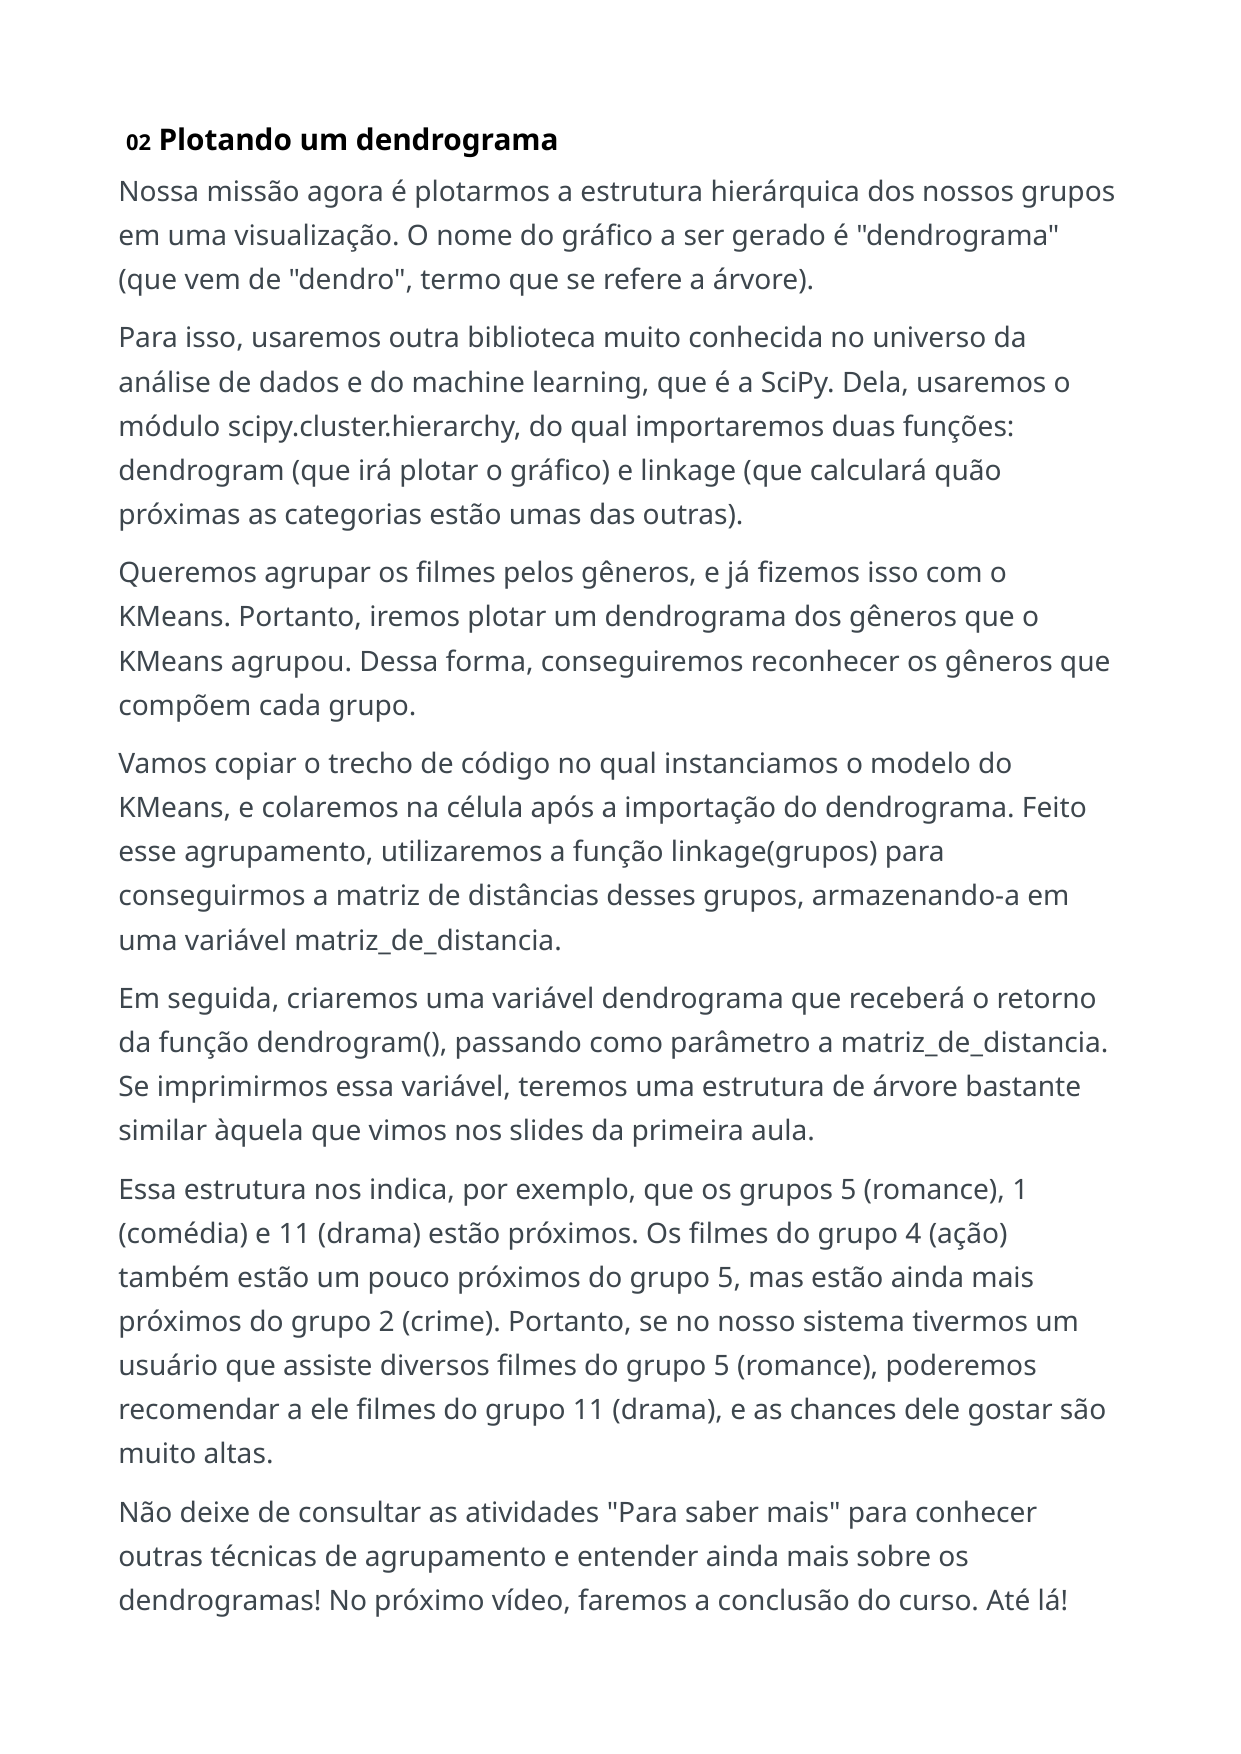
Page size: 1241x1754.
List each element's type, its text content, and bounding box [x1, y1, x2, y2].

text Para isso, usaremos outra biblioteca muito conhecida no universo da análise de dados e do machine learning, que é a SciPy. Dela, usaremos o módulo scipy.cluster.hierarchy, do qual importaremos duas funções: dendrogram (que irá plotar o gráfico) e linkage (que calculará quão próximas as categorias estão umas das outras). [118, 318, 1122, 532]
text Nossa missão agora é plotarmos a estrutura hierárquica dos nossos grupos em uma visualização. O nome do gráfico a ser gerado é "dendrograma" (que vem de "dendro", termo que se refere a árvore). [118, 171, 1122, 297]
text Vamos copiar o trecho de código no qual instanciamos o modelo do KMeans, e colaremos na célula após a importação do dendrograma. Feito esse agrupamento, utilizaremos a função linkage(grupos) para conseguirmos a matriz de distâncias desses grupos, armazenando-a em uma variável matriz_de_distancia. [118, 743, 1122, 958]
text Em seguida, criaremos uma variável dendrograma que receberá o retorno da função dendrogram(), passando como parâmetro a matriz_de_distancia. Se imprimirmos essa variável, teremos uma estrutura de árvore bastante similar àquela que vimos nos slides da primeira aula. [118, 978, 1122, 1149]
subtitle 02 Plotando um dendrograma [118, 118, 1122, 158]
text Essa estrutura nos indica, por exemplo, que os grupos 5 (romance), 1 (comédia) e 11 (drama) estão próximos. Os filmes do grupo 4 (ação) também estão um pouco próximos do grupo 5, mas estão ainda mais próximos do grupo 2 (crime). Portanto, se no nosso sistema tivermos um usuário que assiste diversos filmes do grupo 5 (romance), poderemos recomendar a ele filmes do grupo 11 (drama), e as chances dele gostar são muito altas. [118, 1169, 1122, 1472]
text Queremos agrupar os filmes pelos gêneros, e já fizemos isso com o KMeans. Portanto, iremos plotar um dendrograma dos gêneros que o KMeans agrupou. Dessa forma, conseguiremos reconhecer os gêneros que compõem cada grupo. [118, 553, 1122, 723]
text Não deixe de consultar as atividades "Para saber mais" para conhecer outras técnicas de agrupamento e entender ainda mais sobre os dendrogramas! No próximo vídeo, faremos a conclusão do curso. Até lá! [118, 1492, 1122, 1619]
